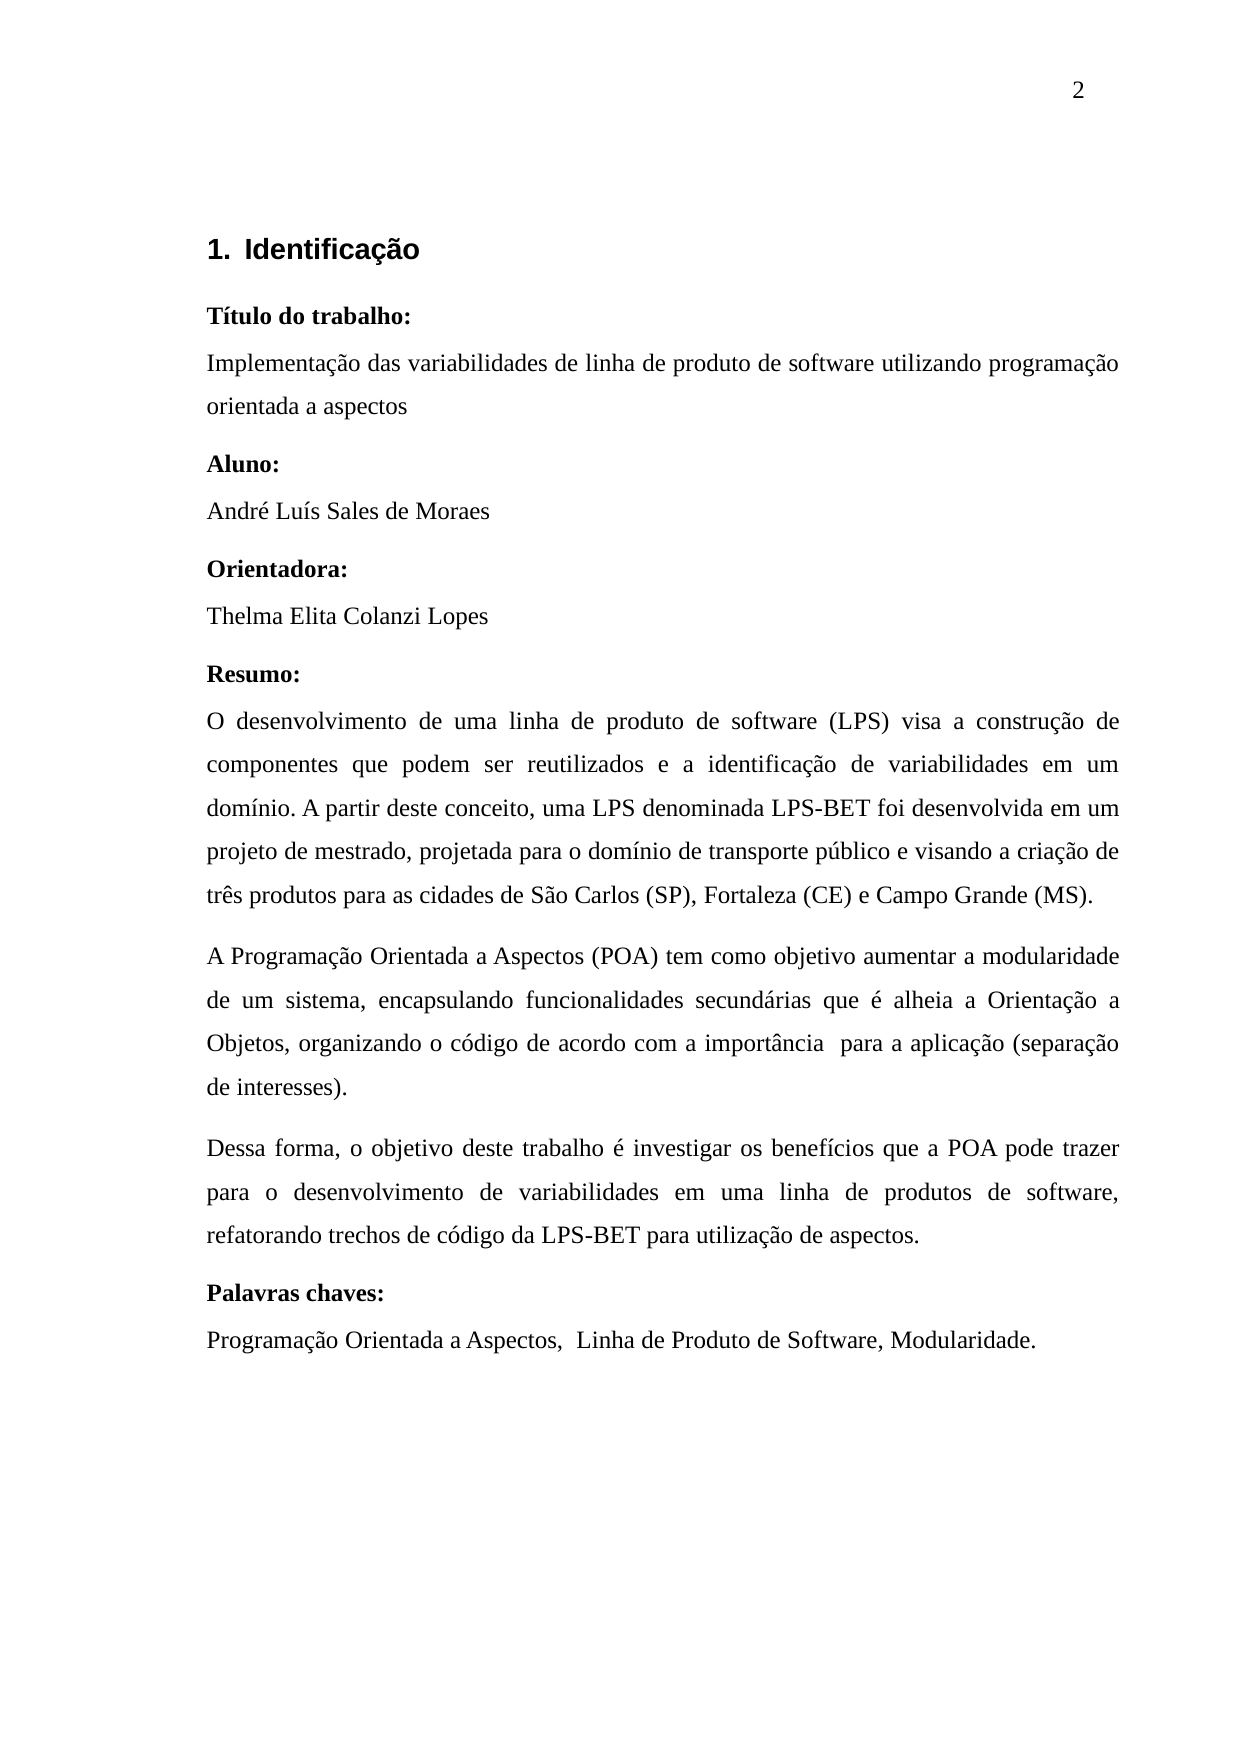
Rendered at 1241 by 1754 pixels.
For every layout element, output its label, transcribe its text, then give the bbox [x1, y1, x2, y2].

table_cell Implementação das variabilidades de linha de produto de software utilizando programação orientada a aspectos [196, 330, 1121, 420]
table_header Título do trabalho: [196, 301, 1121, 330]
table_cell [196, 630, 1121, 659]
table_cell [196, 1354, 1121, 1383]
table_cell Programação Orientada a Aspectos, Linha de Produto de Software, Modularidade. [196, 1307, 1121, 1354]
table_cell Aluno: [196, 449, 1121, 478]
table_cell Orientadora: [196, 554, 1121, 583]
table_cell Resumo: [196, 659, 1121, 688]
table_cell O desenvolvimento de uma linha de produto de software (LPS) visa a construção de componentes que podem ser reutilizados e a identificação de variabilidades em um domínio. A partir deste conceito, uma LPS denominada LPS-BET foi desenvolvida em um projeto de mestrado, projetada para o domínio de transporte público e visando a criação de três produtos para as cidades de São Carlos (SP), Fortaleza (CE) e Campo Grande (MS). A Programação Orientada a Aspectos (POA) tem como objetivo aumentar a modularidade de um sistema, encapsulando funcionalidades secundárias que é alheia a Orientação a Objetos, organizando o código de acordo com a importância para a aplicação (separação de interesses). Dessa forma, o objetivo deste trabalho é investigar os benefícios que a POA pode trazer para o desenvolvimento de variabilidades em uma linha de produtos de software, refatorando trechos de código da LPS-BET para utilização de aspectos. [196, 688, 1121, 1249]
table_cell Thelma Elita Colanzi Lopes [196, 583, 1121, 630]
subtitle Identificação [207, 232, 1122, 265]
table_cell [196, 420, 1121, 449]
table_cell Palavras chaves: [196, 1278, 1121, 1307]
table_cell André Luís Sales de Moraes [196, 478, 1121, 525]
table_cell [196, 1249, 1121, 1278]
table_cell [196, 525, 1121, 554]
